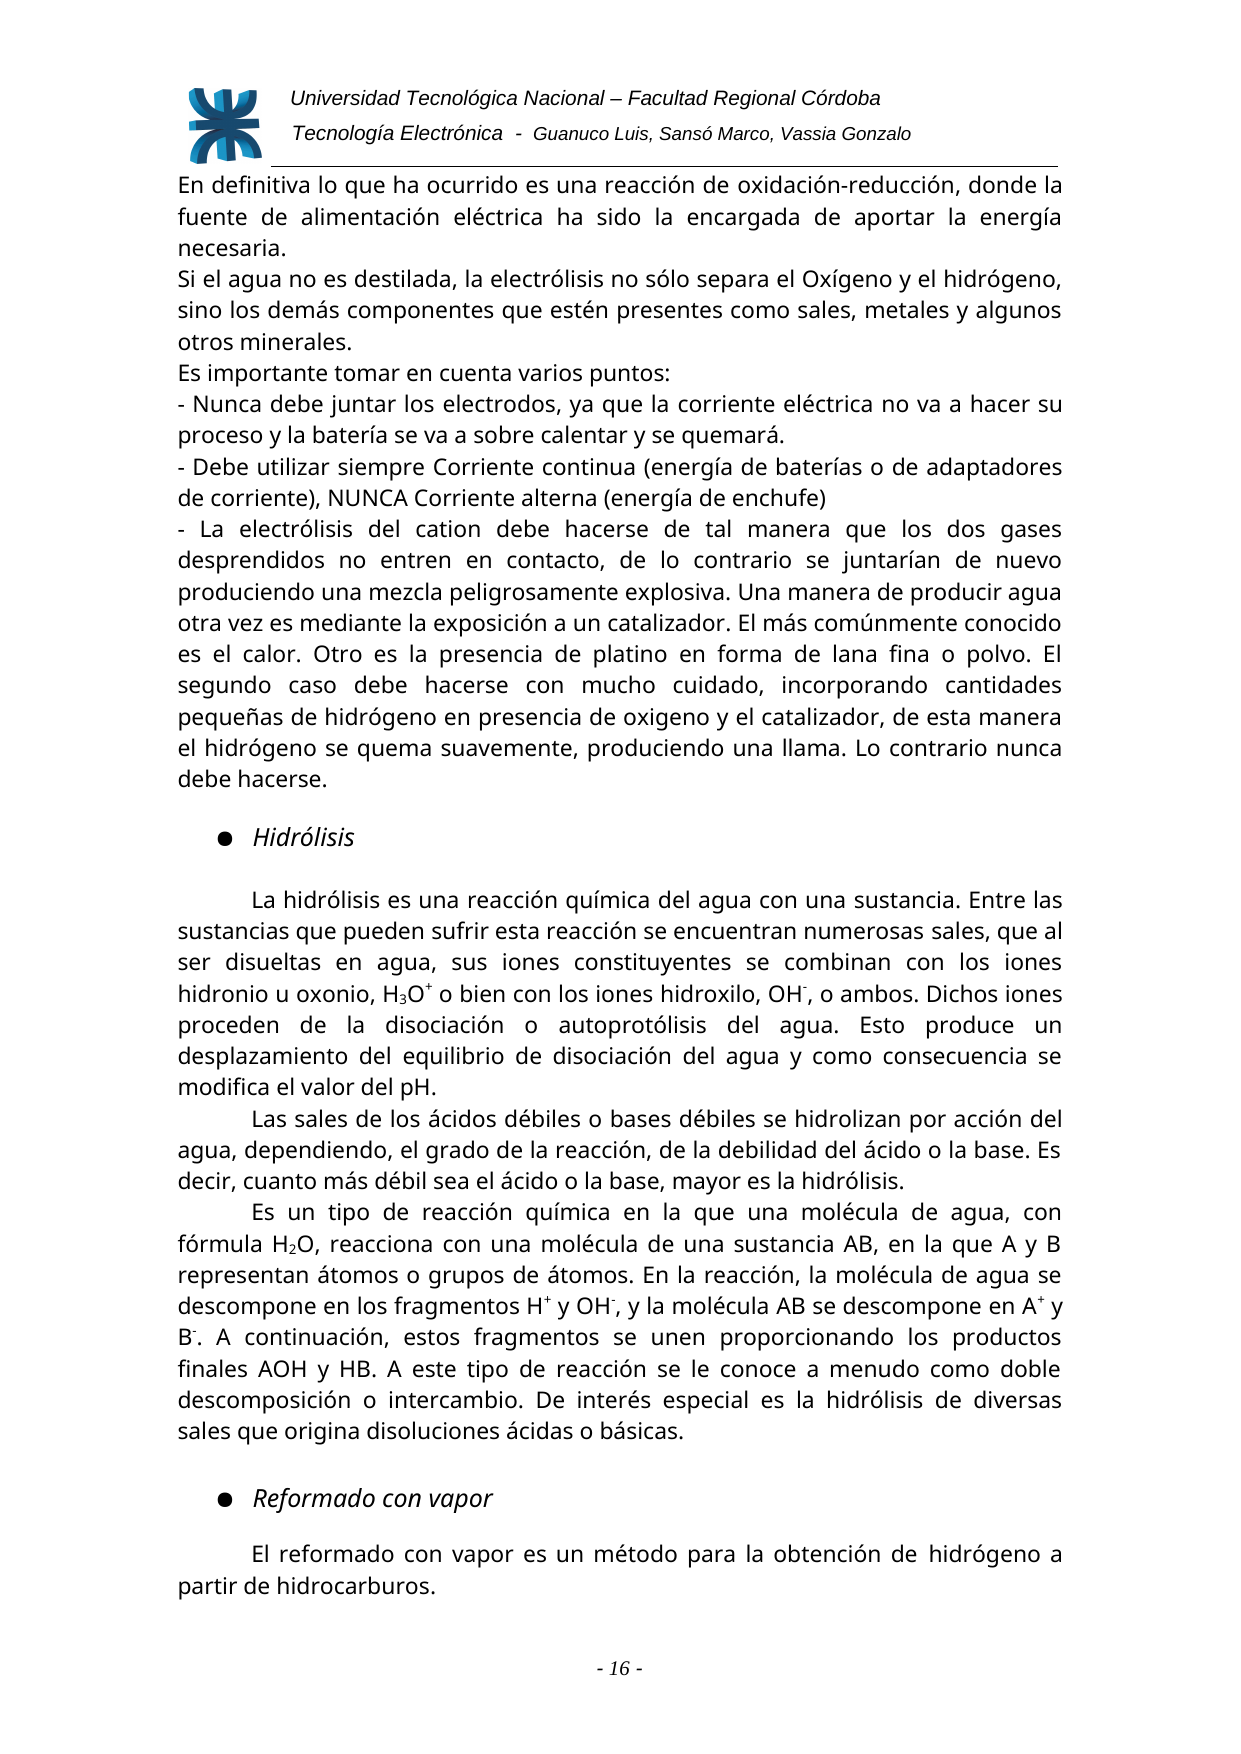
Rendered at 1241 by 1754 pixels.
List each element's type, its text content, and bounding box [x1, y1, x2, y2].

subtitle Reformado con vapor [215, 1480, 1063, 1514]
text El reformado con vapor es un método para la obtención de hidrógeno a partir de hidrocarburos. [177, 1538, 1063, 1601]
text - La electrólisis del cation debe hacerse de tal manera que los dos gases desprendidos no entren en contacto, de lo contrario se juntarían de nuevo produciendo una mezcla peligrosamente explosiva. Una manera de producir agua otra vez es mediante la exposición a un catalizador. El más comúnmente conocido es el calor. Otro es la presencia de platino en forma de lana fina o polvo. El segundo caso debe hacerse con mucho cuidado, incorporando cantidades pequeñas de hidrógeno en presencia de oxigeno y el catalizador, de esta manera el hidrógeno se quema suavemente, produciendo una llama. Lo contrario nunca debe hacerse. [177, 513, 1063, 794]
text Si el agua no es destilada, la electrólisis no sólo separa el Oxígeno y el hidrógeno, sino los demás componentes que estén presentes como sales, metales y algunos otros minerales. [177, 263, 1063, 357]
text - Debe utilizar siempre Corriente continua (energía de baterías o de adaptadores de corriente), NUNCA Corriente alterna (energía de enchufe) [177, 451, 1063, 513]
text - Nunca debe juntar los electrodos, ya que la corriente eléctrica no va a hacer su proceso y la batería se va a sobre calentar y se quemará. [177, 388, 1063, 451]
picture [188, 88, 262, 164]
text Es importante tomar en cuenta varios puntos: [177, 357, 1063, 388]
text En definitiva lo que ha ocurrido es una reacción de oxidación-reducción, donde la fuente de alimentación eléctrica ha sido la encargada de aportar la energía necesaria. [177, 169, 1063, 263]
text Las sales de los ácidos débiles o bases débiles se hidrolizan por acción del agua, dependiendo, el grado de la reacción, de la debilidad del ácido o la base. Es decir, cuanto más débil sea el ácido o la base, mayor es la hidrólisis. [177, 1102, 1063, 1196]
text La hidrólisis es una reacción química del agua con una sustancia. Entre las sustancias que pueden sufrir esta reacción se encuentran numerosas sales, que al ser disueltas en agua, sus iones constituyentes se combinan con los iones hidronio u oxonio, H3O+ o bien con los iones hidroxilo, OH-, o ambos. Dichos iones proceden de la disociación o autoprotólisis del agua. Esto produce un desplazamiento del equilibrio de disociación del agua y como consecuencia se modifica el valor del pH. [177, 884, 1063, 1102]
subtitle Hidrólisis [215, 819, 1063, 853]
text Es un tipo de reacción química en la que una molécula de agua, con fórmula H2O, reacciona con una molécula de una sustancia AB, en la que A y B representan átomos o grupos de átomos. En la reacción, la molécula de agua se descompone en los fragmentos H+ y OH-, y la molécula AB se descompone en A+ y B-. A continuación, estos fragmentos se unen proporcionando los productos finales AOH y HB. A este tipo de reacción se le conoce a menudo como doble descomposición o intercambio. De interés especial es la hidrólisis de diversas sales que origina disoluciones ácidas o básicas. [177, 1196, 1063, 1446]
